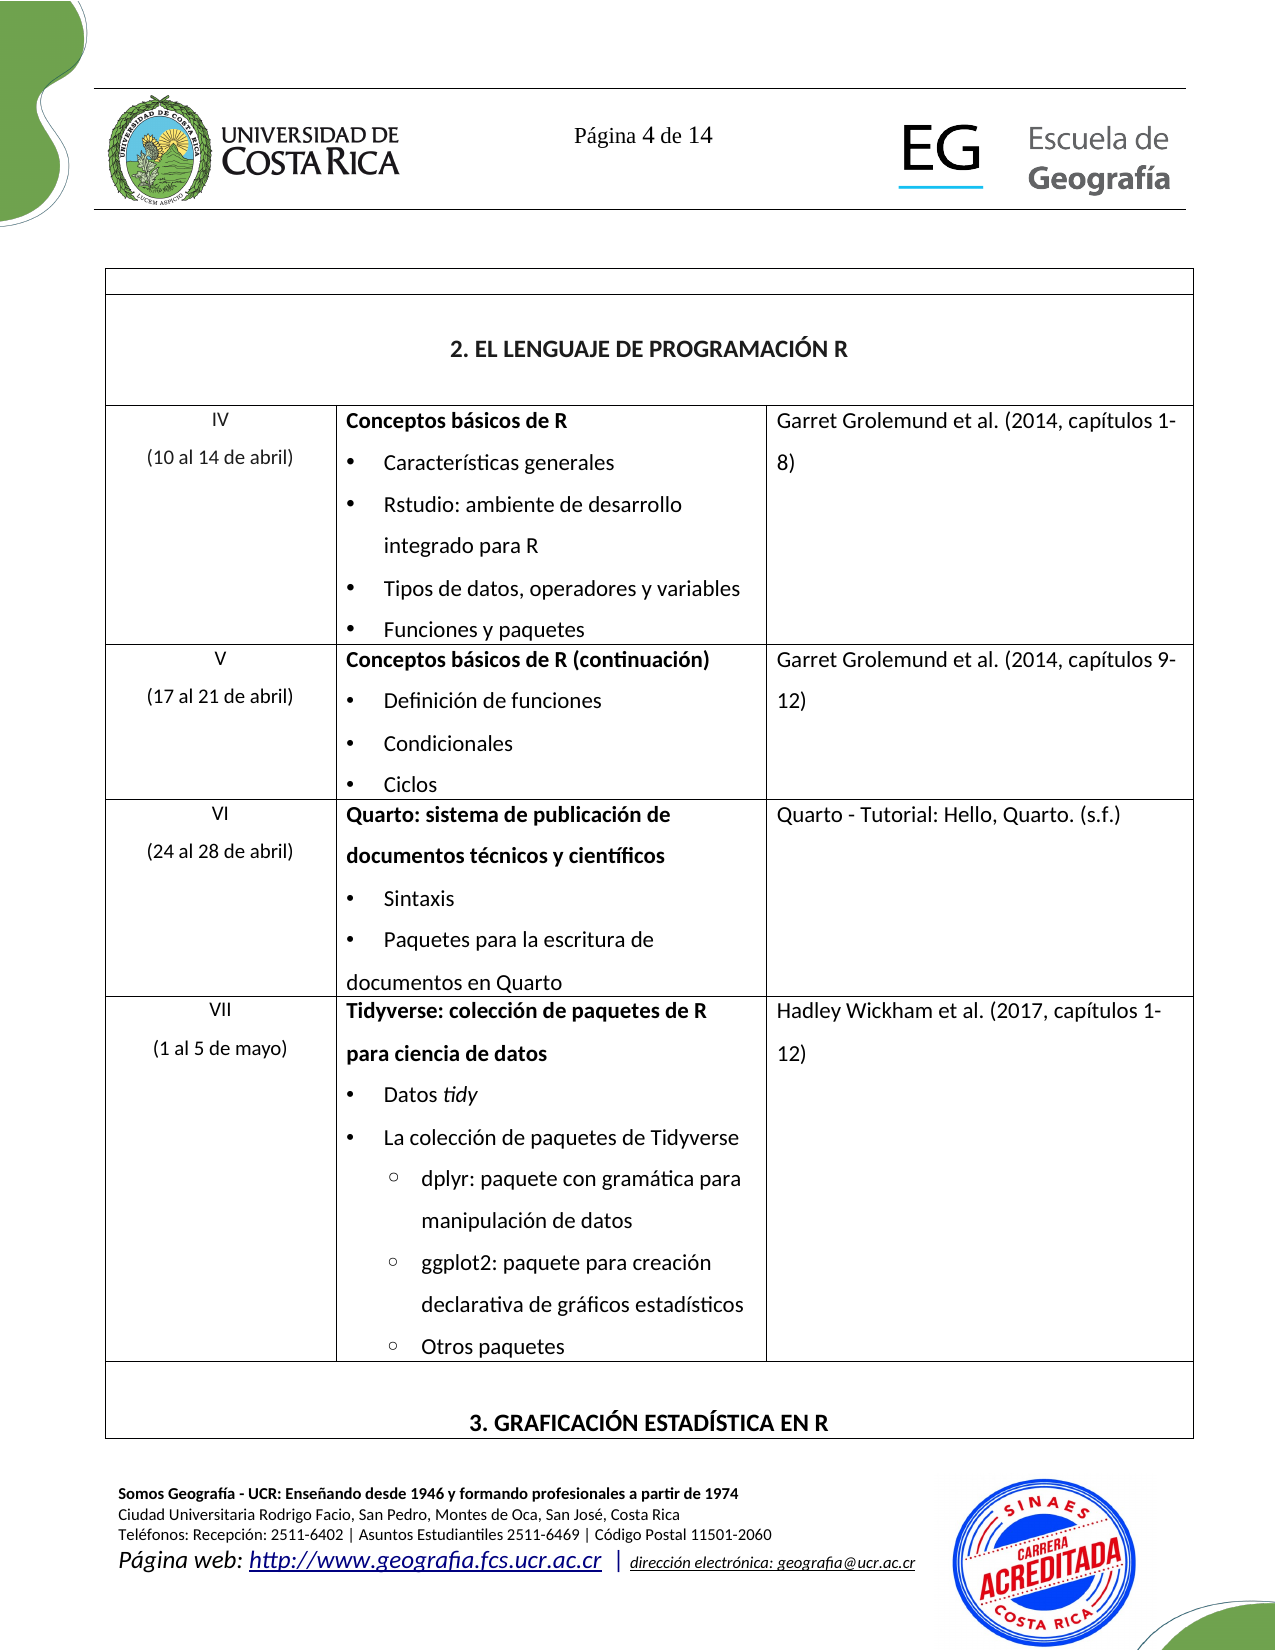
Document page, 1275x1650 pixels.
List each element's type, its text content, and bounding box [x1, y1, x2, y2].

table_cell Garret Grolemund et al. (2014, capítulos 9-12) [767, 645, 1193, 799]
picture [88, 1, 404, 235]
table_cell Garret Grolemund et al. (2014, capítulos 1-8) [767, 406, 1193, 644]
table_cell Quarto: sistema de publicación de documentos técnicos y científicos Sintaxis Paquetes para la escritura de documentos en Quarto [337, 800, 766, 996]
table_cell VI (24 al 28 de abril) [106, 800, 336, 996]
table_cell Conceptos básicos de R Características generales Rstudio: ambiente de desarrollo integrado para R Tipos de datos, operadores y variables Funciones y paquetes [337, 406, 766, 644]
table_cell VII (1 al 5 de mayo) [106, 997, 336, 1361]
table_cell IV (10 al 14 de abril) [106, 406, 336, 644]
table_cell [106, 269, 1193, 294]
table_cell V (17 al 21 de abril) [106, 645, 336, 799]
table_cell 2. EL LENGUAJE DE PROGRAMACIÓN R [106, 295, 1193, 405]
picture [874, 81, 1194, 231]
picture [933, 1473, 1158, 1650]
table_cell Tidyverse: colección de paquetes de R para ciencia de datos Datos tidy La colección de paquetes de Tidyverse dplyr: paquete con gramática para manipulación de datos ggplot2: paquete para creación declarativa de gráficos estadísticos Otros paquetes [337, 997, 766, 1361]
table_cell 3. GRAFICACIÓN ESTADÍSTICA EN R [106, 1362, 1193, 1438]
table_cell Conceptos básicos de R (continuación) Definición de funciones Condicionales Ciclos [337, 645, 766, 799]
table_cell Quarto - Tutorial: Hello, Quarto. (s.f.) [767, 800, 1193, 996]
table_cell Hadley Wickham et al. (2017, capítulos 1-12) [767, 997, 1193, 1361]
